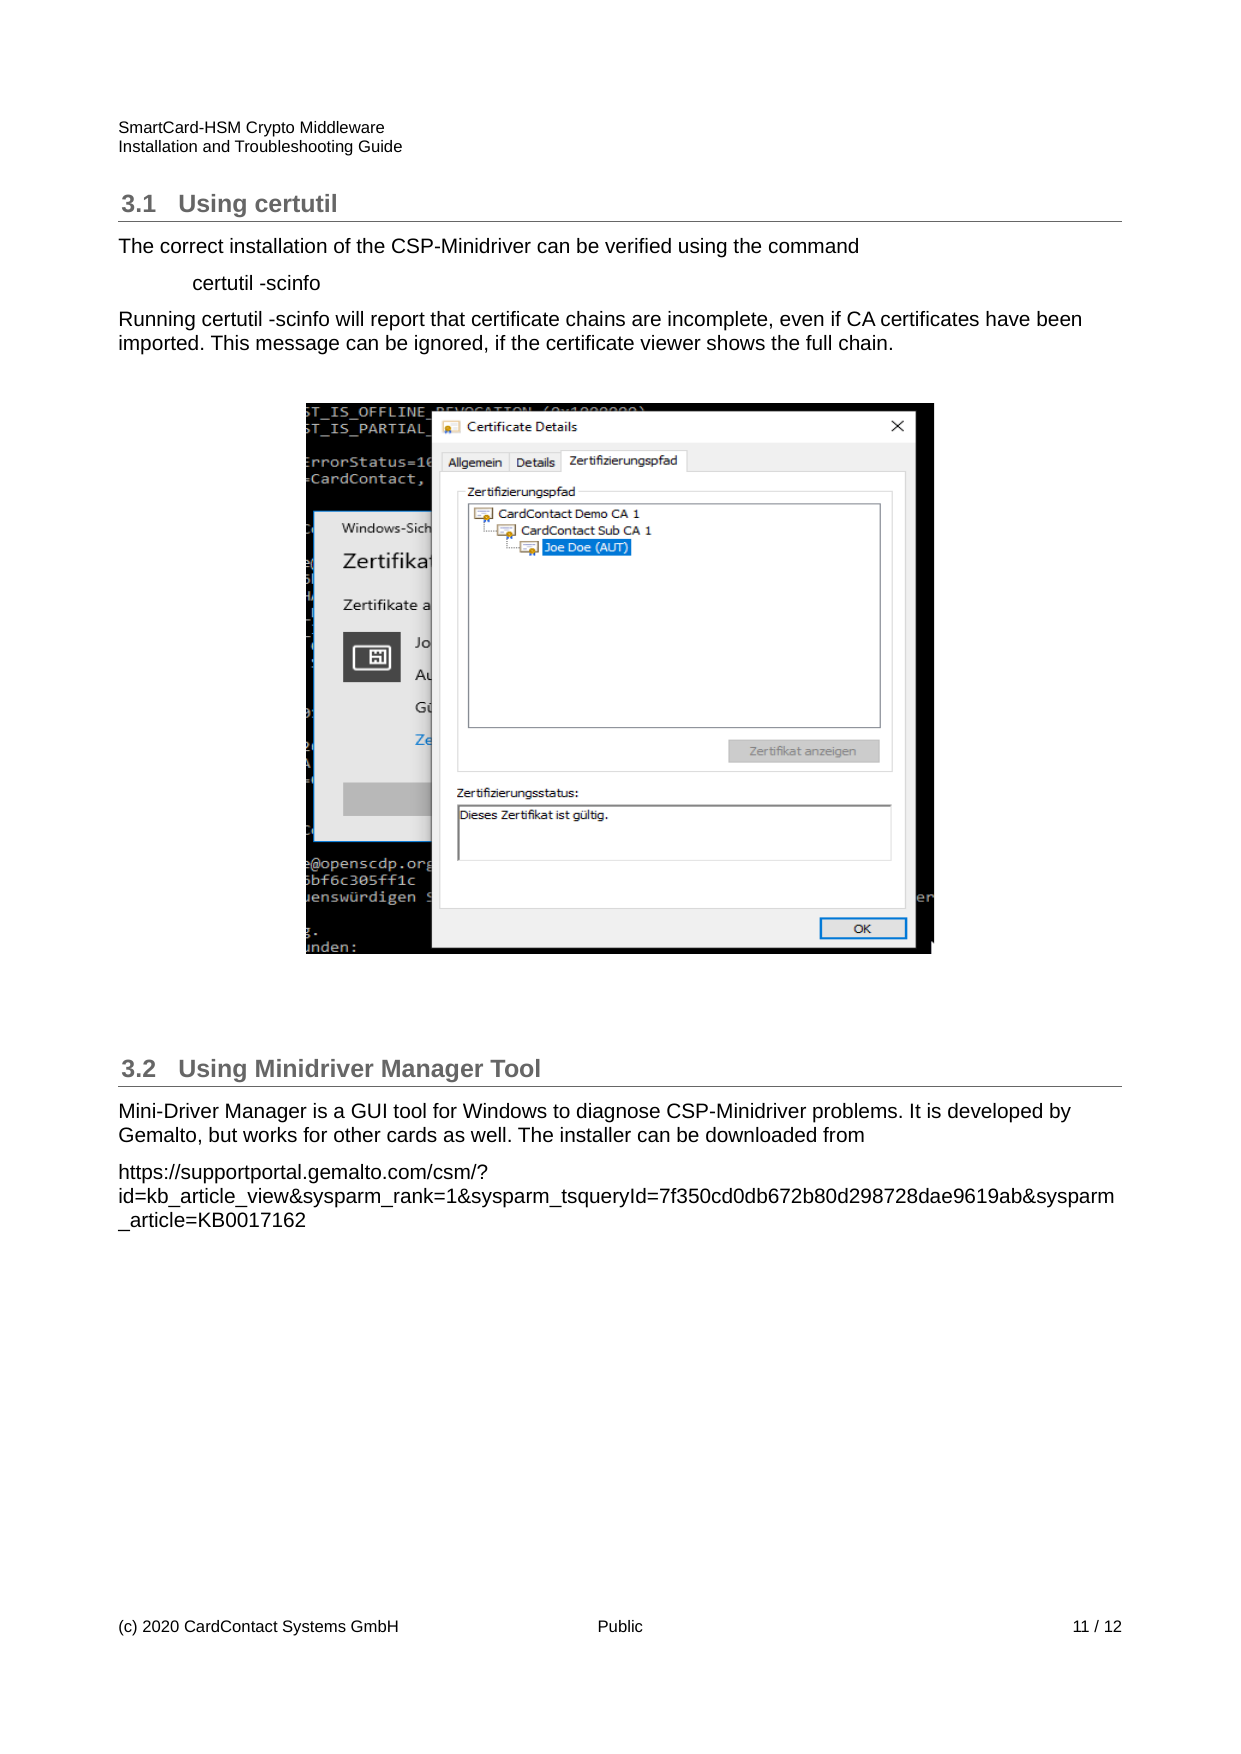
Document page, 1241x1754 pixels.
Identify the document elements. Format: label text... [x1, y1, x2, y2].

text The correct installation of the CSP-Minidriver can be verified using the command [118, 234, 1122, 258]
text Mini-Driver Manager is a GUI tool for Windows to diagnose CSP-Minidriver problems. It is developed by Gemalto, but works for other cards as well. The installer can be downloaded from [118, 1099, 1122, 1147]
picture [306, 403, 935, 954]
text Running certutil -scinfo will report that certificate chains are incomplete, even if CA certificates have been imported. This message can be ignored, if the certificate viewer shows the full chain. [118, 307, 1122, 355]
text certutil -scinfo [118, 270, 1122, 294]
subtitle Using certutil [118, 186, 1122, 221]
text https://supportportal.gemalto.com/csm/?id=kb_article_view&sysparm_rank=1&sysparm_tsqueryId=7f350cd0db672b80d298728dae9619ab&sysparm_article=KB0017162 [118, 1160, 1122, 1232]
subtitle Using Minidriver Manager Tool [118, 1051, 1122, 1086]
